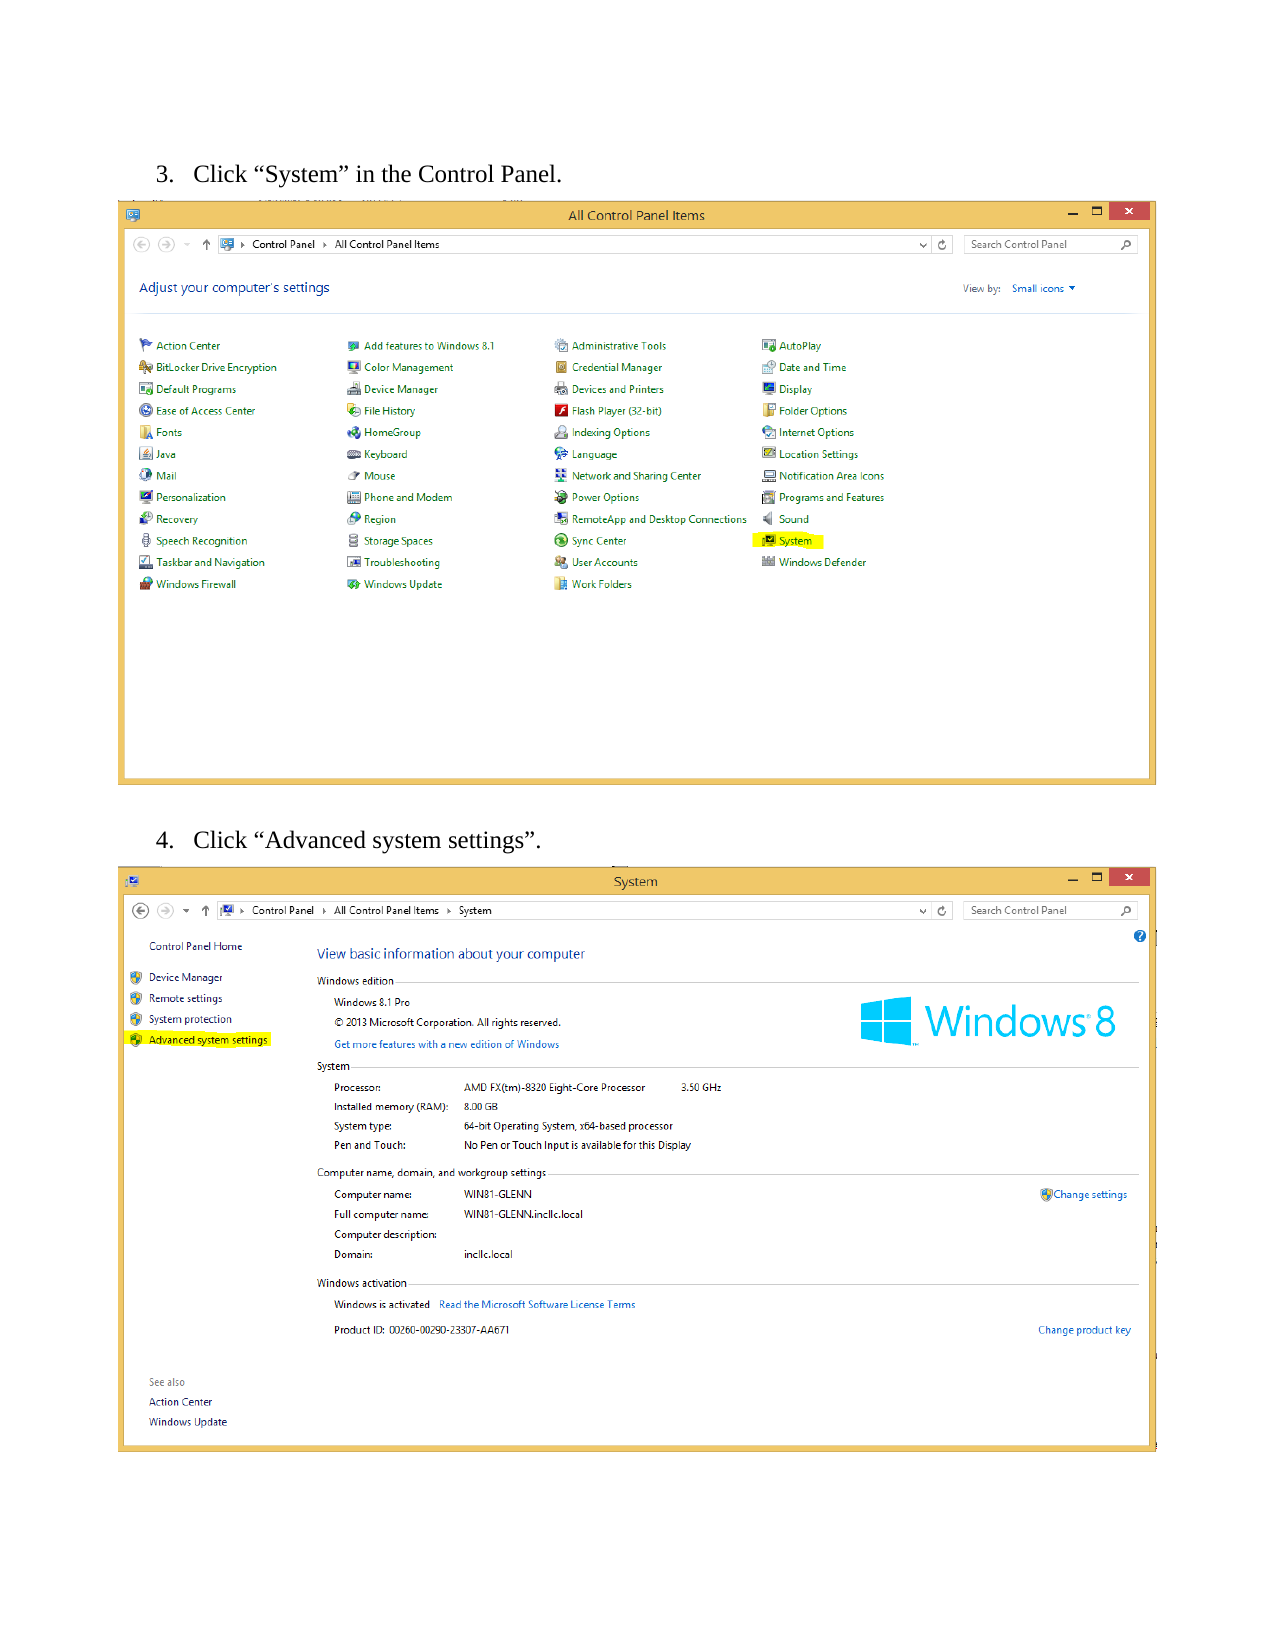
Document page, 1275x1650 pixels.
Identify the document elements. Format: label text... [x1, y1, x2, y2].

list Click “Advanced system settings”. [156, 826, 1157, 854]
list Click “System” in the Control Panel. [156, 159, 1157, 188]
picture [118, 866, 1157, 1452]
picture [118, 200, 1157, 785]
